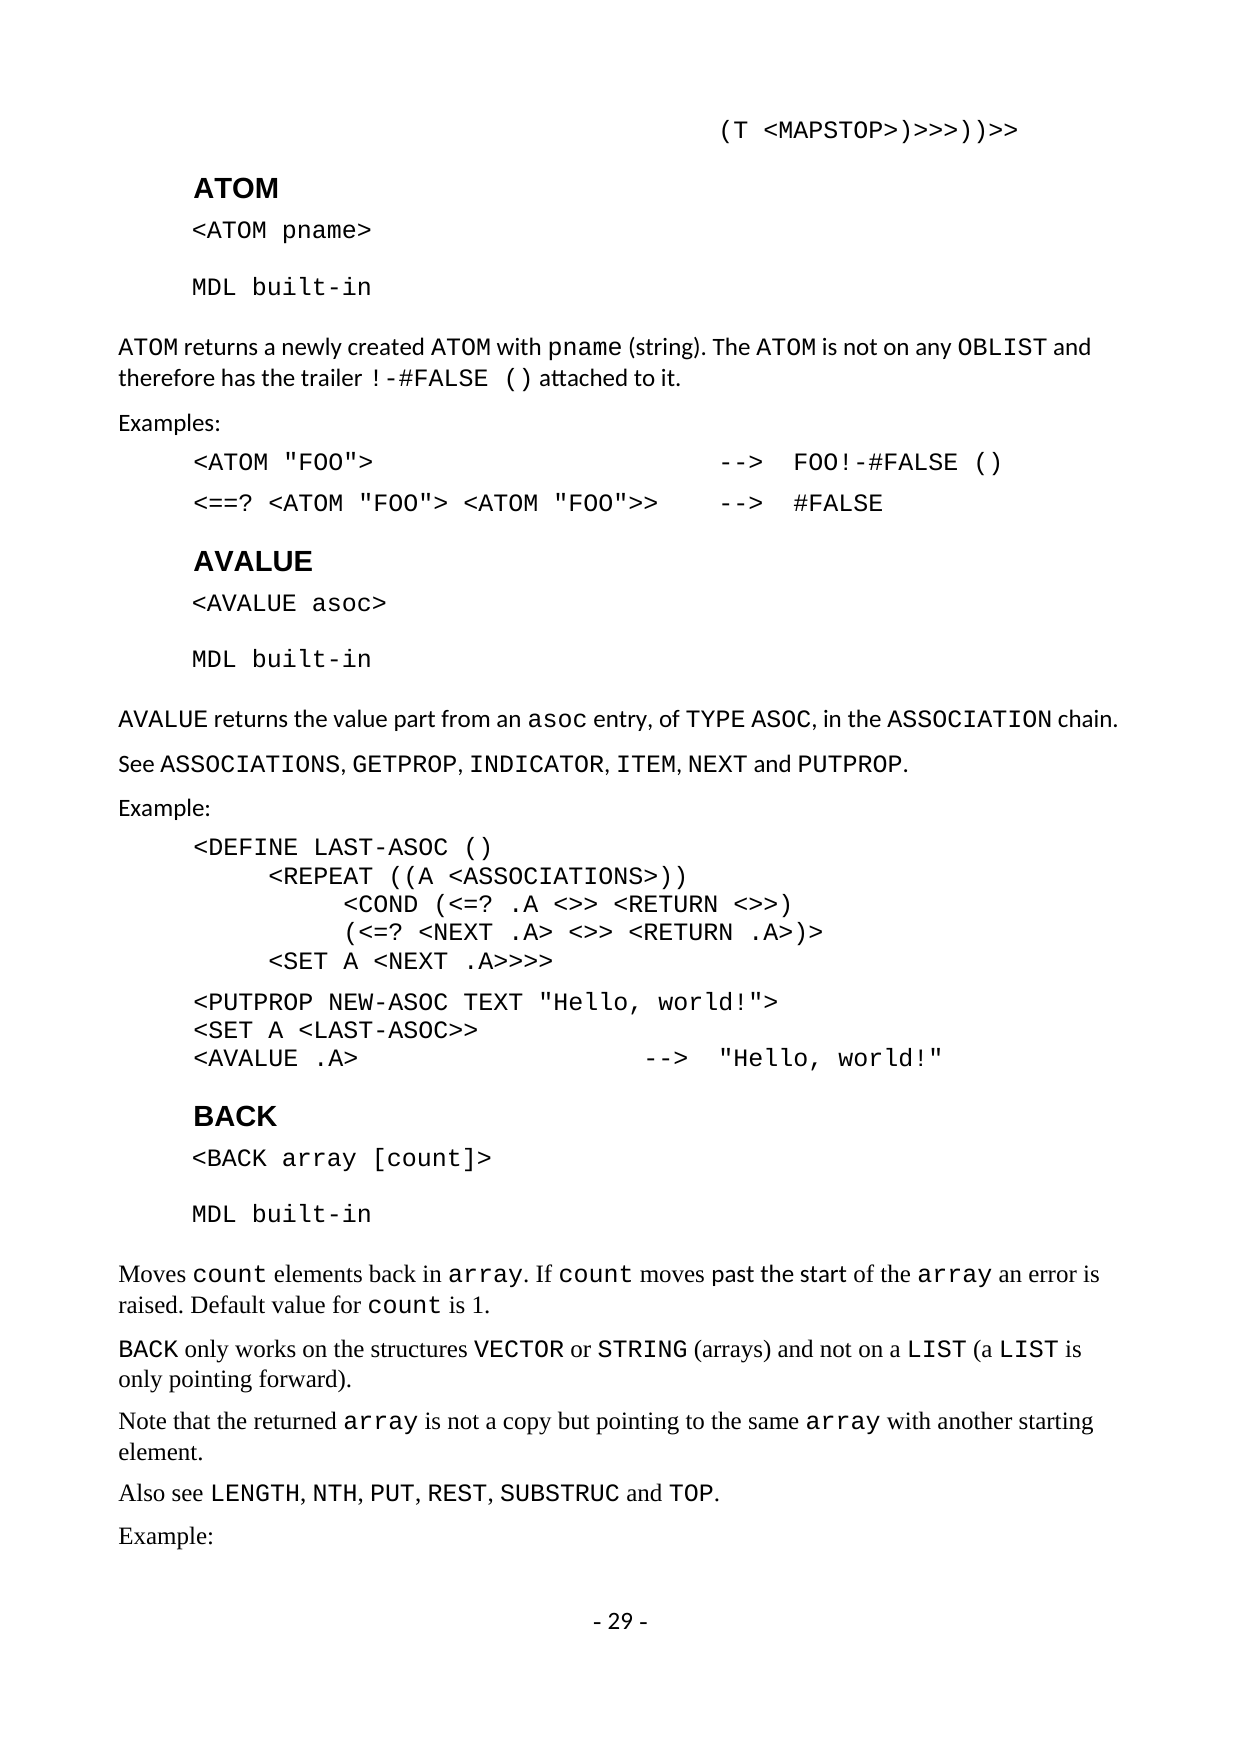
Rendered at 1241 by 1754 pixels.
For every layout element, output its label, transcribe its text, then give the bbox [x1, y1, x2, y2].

text Example: [118, 1521, 1122, 1550]
text <PUTPROP NEW-ASOC TEXT "Hello, world!"> <SET A <LAST-ASOC>> <AVALUE .A> --> "Hello, world!" [118, 989, 1122, 1074]
text (T <MAPSTOP>)>>>))>> [118, 118, 1122, 146]
text <DEFINE LAST-ASOC () <REPEAT ((A <ASSOCIATIONS>)) <COND (<=? .A <>> <RETURN <>>) (<=? <NEXT .A> <>> <RETURN .A>)> <SET A <NEXT .A>>>> [118, 835, 1122, 977]
text MDL built-in [192, 274, 1122, 302]
text Example: [118, 792, 1122, 822]
text ATOM returns a newly created ATOM with pname (string). The ATOM is not on any OBLIST and therefore has the trailer !-#FALSE () attached to it. [118, 331, 1122, 394]
text <==? <ATOM "FOO"> <ATOM "FOO">> --> #FALSE [118, 491, 1122, 519]
subtitle AVALUE [118, 544, 1122, 578]
text BACK only works on the structures VECTOR or STRING (arrays) and not on a LIST (a LIST is only pointing forward). [118, 1334, 1122, 1393]
text MDL built-in [192, 647, 1122, 675]
text <ATOM "FOO"> --> FOO!-#FALSE () [118, 450, 1122, 478]
text <AVALUE asoc> [192, 590, 1122, 618]
subtitle ATOM [118, 171, 1122, 205]
text Examples: [118, 407, 1122, 437]
text <ATOM pname> [192, 217, 1122, 246]
subtitle BACK [118, 1099, 1122, 1133]
text Note that the returned array is not a copy but pointing to the same array with another starting element. [118, 1406, 1122, 1465]
text Also see LENGTH, NTH, PUT, REST, SUBSTRUC and TOP. [118, 1478, 1122, 1509]
text MDL built-in [192, 1202, 1122, 1230]
text See ASSOCIATIONS, GETPROP, INDICATOR, ITEM, NEXT and PUTPROP. [118, 748, 1122, 779]
text <BACK array [count]> [192, 1145, 1122, 1173]
text AVALUE returns the value part from an asoc entry, of TYPE ASOC, in the ASSOCIATION chain. [118, 703, 1122, 735]
text Moves count elements back in array. If count moves past the start of the array an error is raised. Default value for count is 1. [118, 1258, 1122, 1321]
